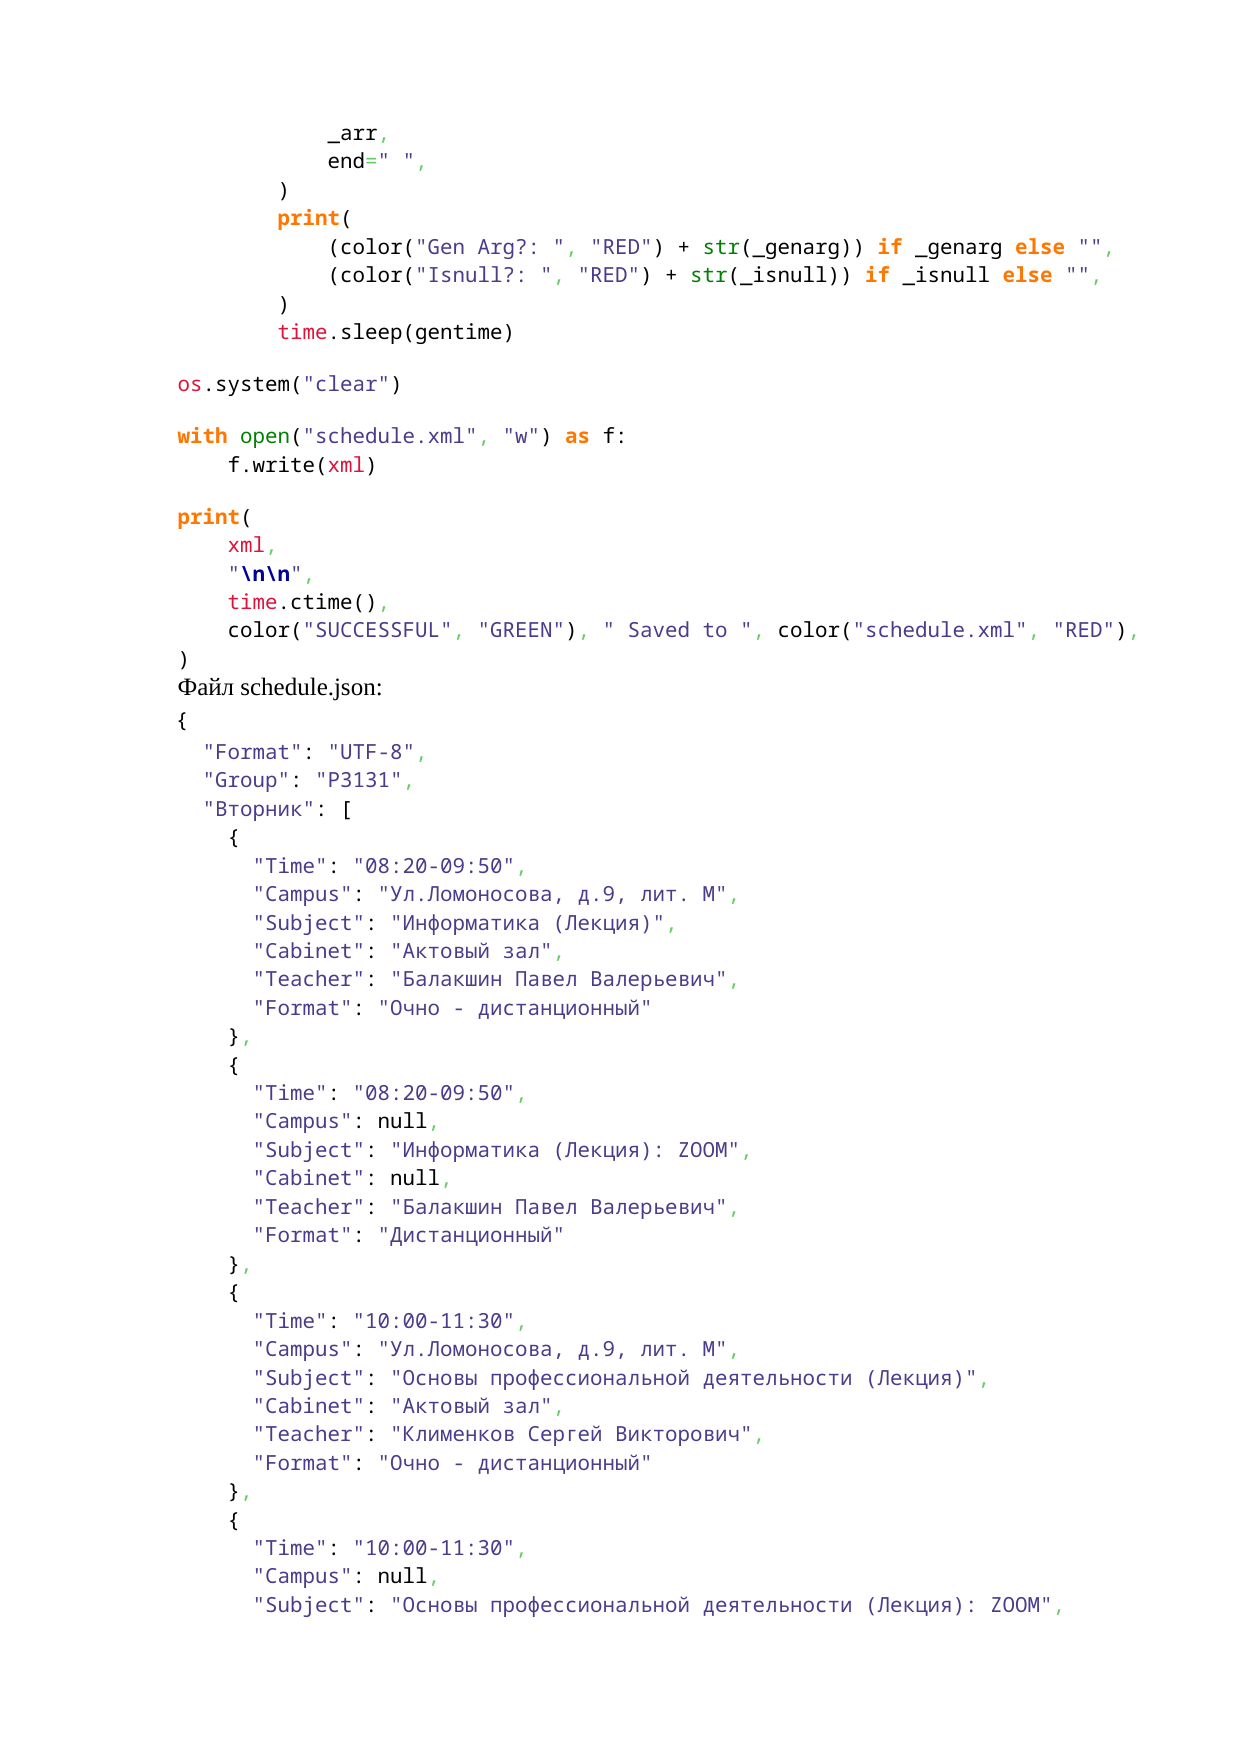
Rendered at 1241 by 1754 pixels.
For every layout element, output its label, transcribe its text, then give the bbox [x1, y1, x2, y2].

text Файл schedule.json: [177, 672, 1152, 701]
text }, [177, 1021, 1152, 1050]
text ) [177, 644, 1152, 672]
text ) [177, 175, 1152, 203]
text { [177, 1505, 1152, 1533]
text "Cabinet": "Актовый зал", [177, 1391, 1152, 1419]
text "Subject": "Информатика (Лекция): ZOOM", [177, 1135, 1152, 1163]
text xml, [177, 530, 1152, 559]
text "Вторник": [ [177, 794, 1152, 822]
text end=" ", [177, 147, 1152, 175]
text { [177, 822, 1152, 851]
text "Time": "08:20-09:50", [177, 1078, 1152, 1107]
text "Format": "UTF-8", [177, 737, 1152, 765]
text }, [177, 1249, 1152, 1277]
text "\n\n", [177, 559, 1152, 587]
text "Campus": null, [177, 1107, 1152, 1135]
text "Subject": "Информатика (Лекция)", [177, 908, 1152, 936]
text "Subject": "Основы профессиональной деятельности (Лекция)", [177, 1363, 1152, 1391]
text "Time": "08:20-09:50", [177, 851, 1152, 879]
text "Format": "Очно - дистанционный" [177, 1448, 1152, 1476]
text time.sleep(gentime) [177, 317, 1152, 346]
text _arr, [177, 118, 1152, 147]
text "Teacher": "Клименков Сергей Викторович", [177, 1419, 1152, 1448]
text "Time": "10:00-11:30", [177, 1533, 1152, 1562]
text color("SUCCESSFUL", "GREEN"), " Saved to ", color("schedule.xml", "RED"), [177, 616, 1152, 644]
text "Cabinet": null, [177, 1163, 1152, 1192]
text "Campus": null, [177, 1562, 1152, 1590]
text "Campus": "Ул.Ломоносова, д.9, лит. М", [177, 879, 1152, 908]
text os.system("clear") [177, 369, 1152, 398]
text { [176, 705, 1152, 733]
text }, [177, 1476, 1152, 1505]
text time.ctime(), [177, 587, 1152, 616]
text "Group": "P3131", [177, 765, 1152, 794]
text f.write(xml) [177, 450, 1152, 478]
text ) [177, 289, 1152, 317]
text "Cabinet": "Актовый зал", [177, 936, 1152, 964]
text "Format": "Дистанционный" [177, 1220, 1152, 1249]
text "Format": "Очно - дистанционный" [177, 993, 1152, 1021]
text with open("schedule.xml", "w") as f: [177, 421, 1152, 450]
text (color("Isnull?: ", "RED") + str(_isnull)) if _isnull else "", [177, 260, 1152, 289]
text "Time": "10:00-11:30", [177, 1306, 1152, 1334]
text (color("Gen Arg?: ", "RED") + str(_genarg)) if _genarg else "", [177, 232, 1152, 260]
text print( [177, 203, 1152, 232]
text "Subject": "Основы профессиональной деятельности (Лекция): ZOOM", [177, 1590, 1152, 1618]
text "Teacher": "Балакшин Павел Валерьевич", [177, 964, 1152, 993]
text "Teacher": "Балакшин Павел Валерьевич", [177, 1192, 1152, 1220]
text { [177, 1277, 1152, 1306]
text "Campus": "Ул.Ломоносова, д.9, лит. М", [177, 1334, 1152, 1363]
text { [177, 1050, 1152, 1078]
text print( [177, 502, 1152, 530]
